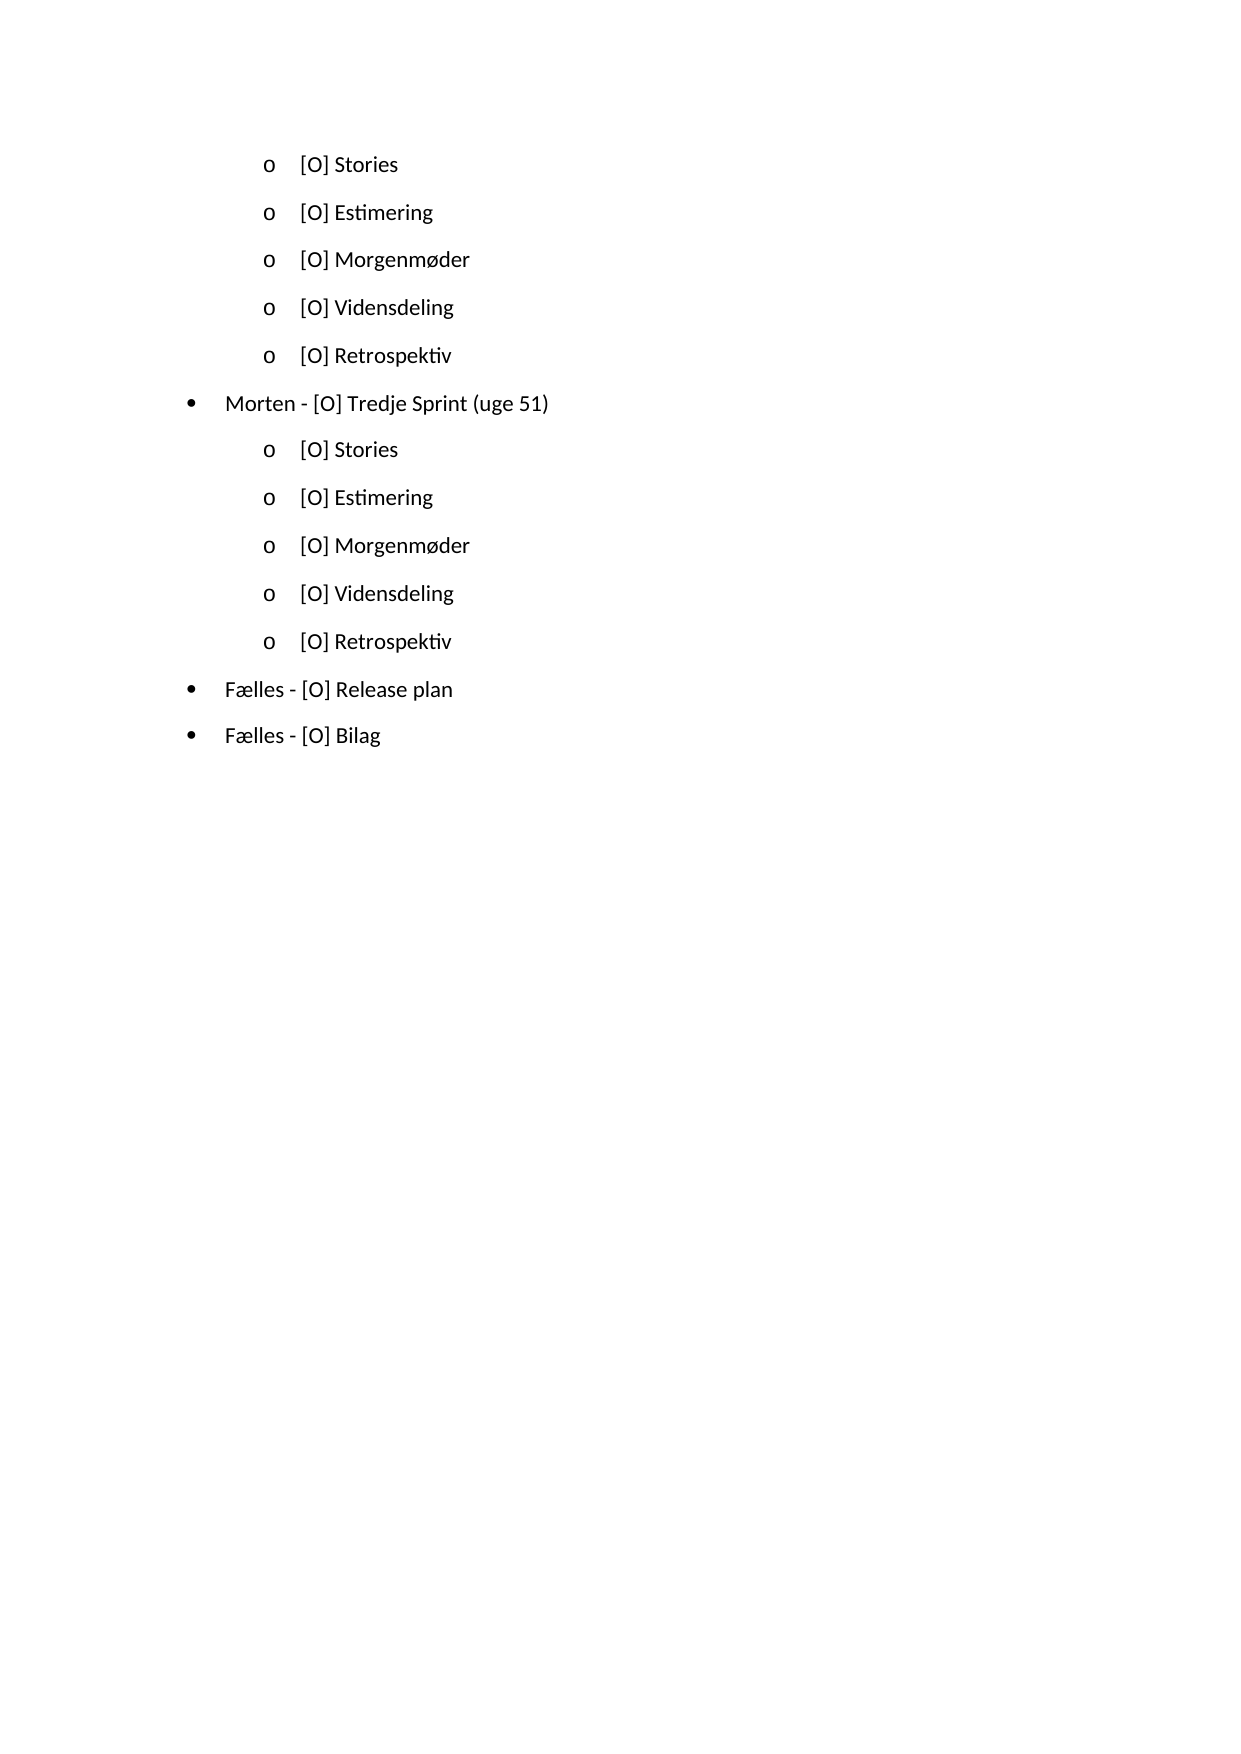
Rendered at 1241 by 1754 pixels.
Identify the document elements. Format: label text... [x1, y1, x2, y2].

list Fælles - [O] Bilag [187, 721, 1090, 749]
list [O] Morgenmøder [262, 246, 1090, 275]
list Morten - [O] Tredje Sprint (uge 51) [187, 389, 1090, 417]
list [O] Morgenmøder [262, 531, 1090, 560]
list Fælles - [O] Release plan [187, 675, 1090, 703]
list [O] Vidensdeling [262, 293, 1090, 323]
list [O] Stories [262, 150, 1090, 179]
list [O] Stories [262, 436, 1090, 465]
list [O] Retrospektiv [262, 341, 1090, 370]
list [O] Estimering [262, 198, 1090, 227]
list [O] Estimering [262, 483, 1090, 513]
list [O] Vidensdeling [262, 579, 1090, 608]
list [O] Retrospektiv [262, 627, 1090, 656]
